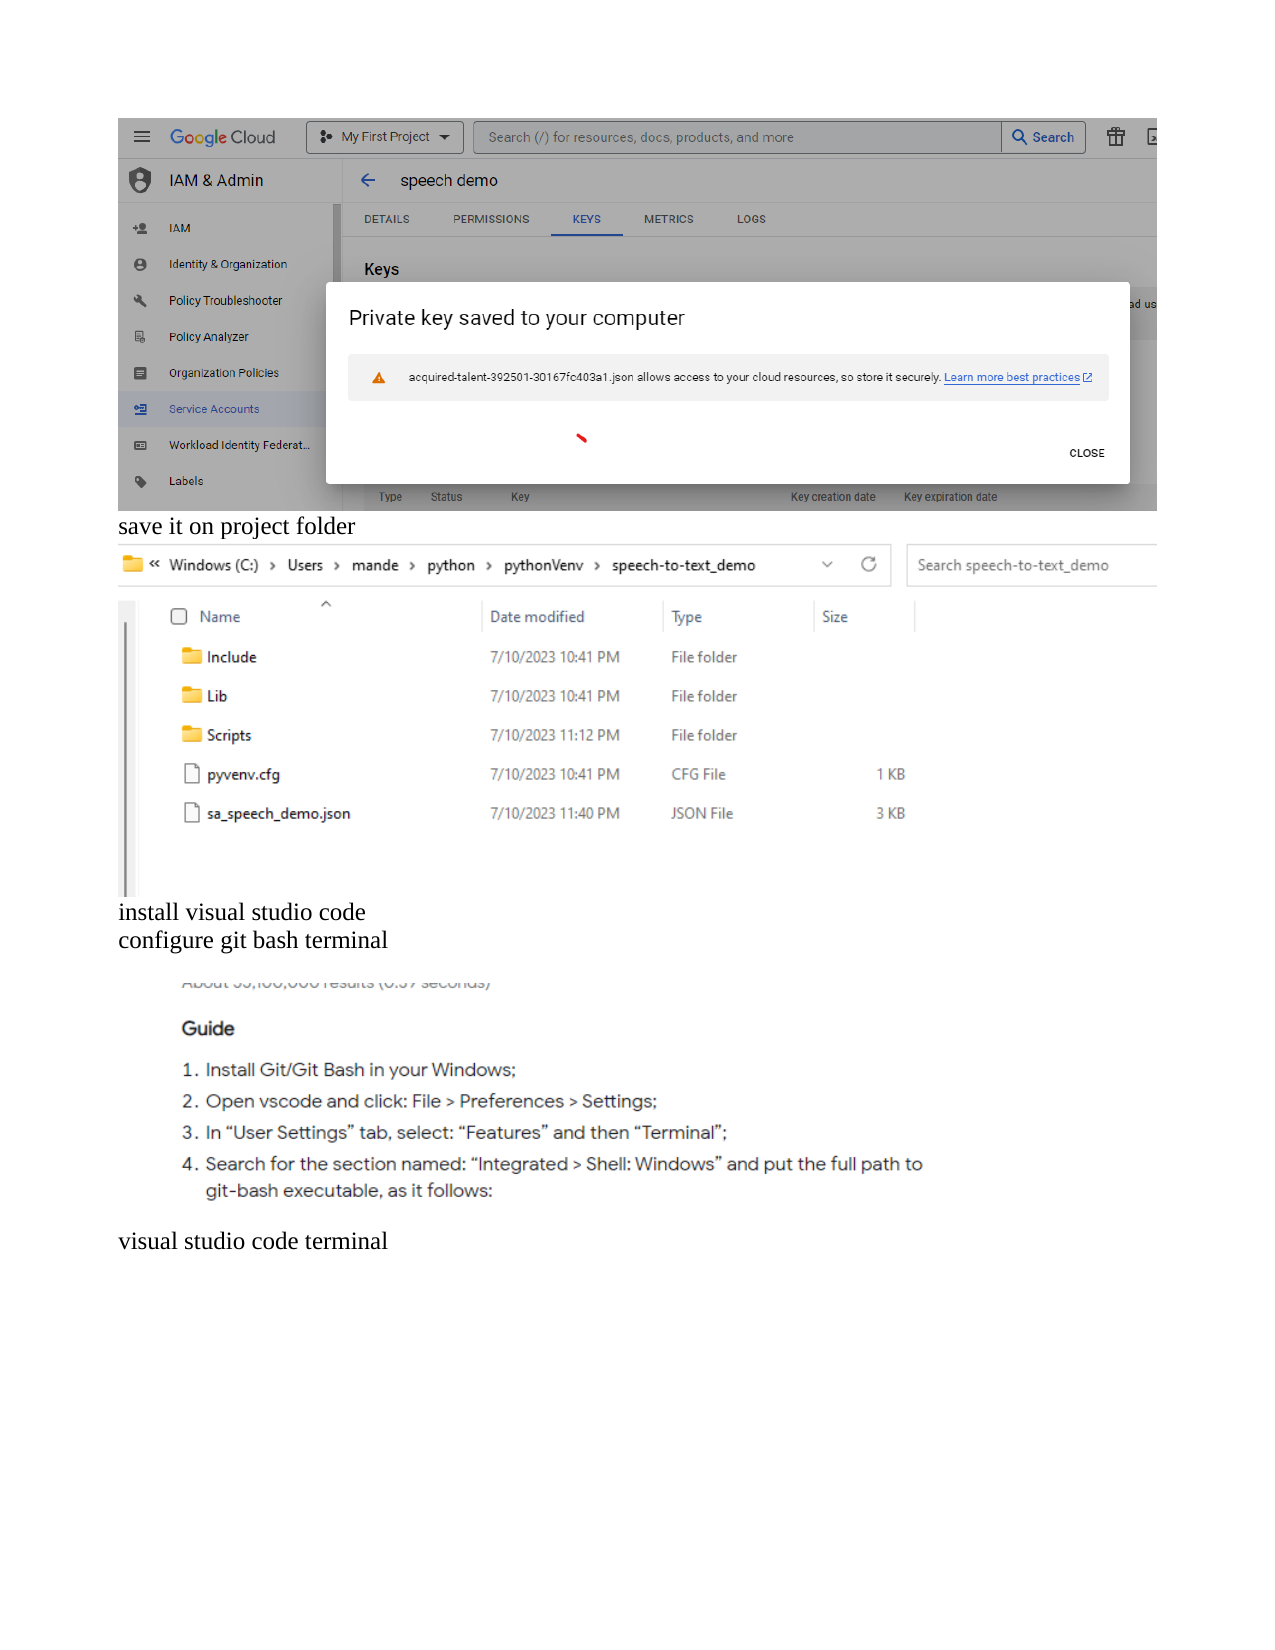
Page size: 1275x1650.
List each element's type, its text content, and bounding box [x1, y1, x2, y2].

picture [118, 118, 1157, 511]
text save it on project folder [118, 511, 1157, 539]
picture [118, 539, 1157, 897]
text visual studio code terminal [118, 1226, 1157, 1254]
text configure git bash terminal [118, 926, 1157, 954]
text install visual studio code [118, 897, 1157, 926]
picture [118, 983, 1157, 1226]
